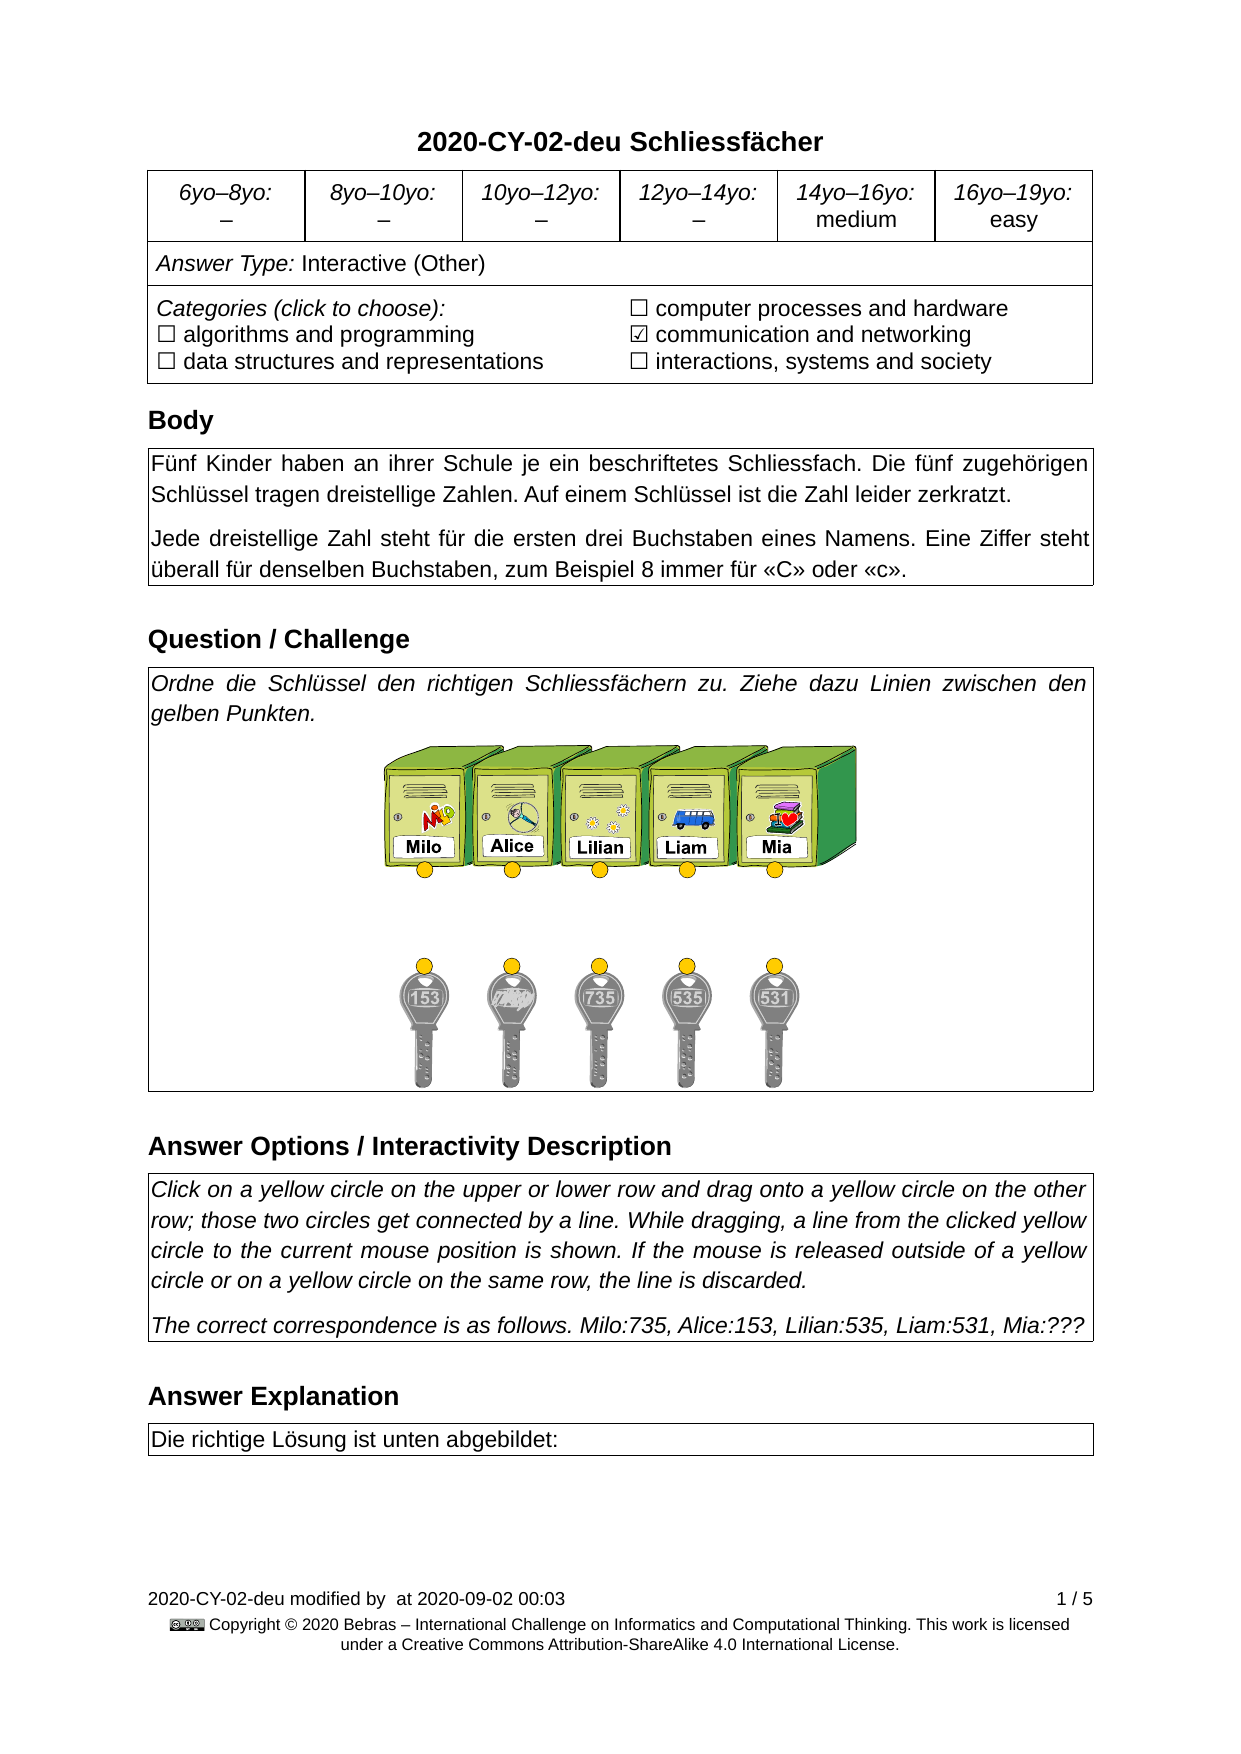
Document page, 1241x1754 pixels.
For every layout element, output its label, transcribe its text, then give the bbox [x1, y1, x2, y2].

table_header 12yo–14yo: – [621, 171, 777, 241]
subtitle Answer Explanation [148, 1380, 1093, 1411]
text Die richtige Lösung ist unten abgebildet: [149, 1424, 1093, 1455]
table_cell ☐ computer processes and hardware ☑ communication and networking ☐ interactions, systems and society [620, 286, 1092, 383]
table_header 8yo–10yo: – [306, 171, 462, 241]
table_cell Answer Type: Interactive (Other) [148, 242, 1092, 285]
text Ordne die Schlüssel den richtigen Schliessfächern zu. Ziehe dazu Linien zwischen den gelben Punkten. [149, 668, 1093, 727]
text Jede dreistellige Zahl steht für die ersten drei Buchstaben eines Namens. Eine Ziffer steht überall für denselben Buchstaben, zum Beispiel 8 immer für «C» oder «c». [149, 522, 1093, 585]
table_cell Categories (click to choose): ☐ algorithms and programming ☐ data structures and representations [148, 286, 620, 383]
subtitle Body [148, 404, 1093, 435]
table_header 6yo–8yo: – [148, 171, 304, 241]
subtitle 2020-CY-02-deu Schliessfächer [148, 125, 1093, 157]
subtitle Answer Options / Interactivity Description [148, 1131, 1093, 1161]
text Click on a yellow circle on the upper or lower row and drag onto a yellow circle on the other row; those two circles get connected by a line. While dragging, a line from the clicked yellow circle to the current mouse position is shown. If the mouse is released outside of a yellow circle or on a yellow circle on the same row, the line is discarded. [149, 1174, 1093, 1293]
table_header 16yo–19yo: easy [936, 171, 1092, 241]
table_header 14yo–16yo: medium [778, 171, 934, 241]
text Fünf Kinder haben an ihrer Schule je ein beschriftetes Schliessfach. Die fünf zugehörigen Schlüssel tragen dreistellige Zahlen. Auf einem Schlüssel ist die Zahl leider zerkratzt. [149, 449, 1093, 507]
subtitle Question / Challenge [148, 624, 1093, 654]
text The correct correspondence is as follows. Milo:735, Alice:153, Lilian:535, Liam:531, Mia:??? [149, 1309, 1093, 1341]
table_header 10yo–12yo: – [463, 171, 619, 241]
